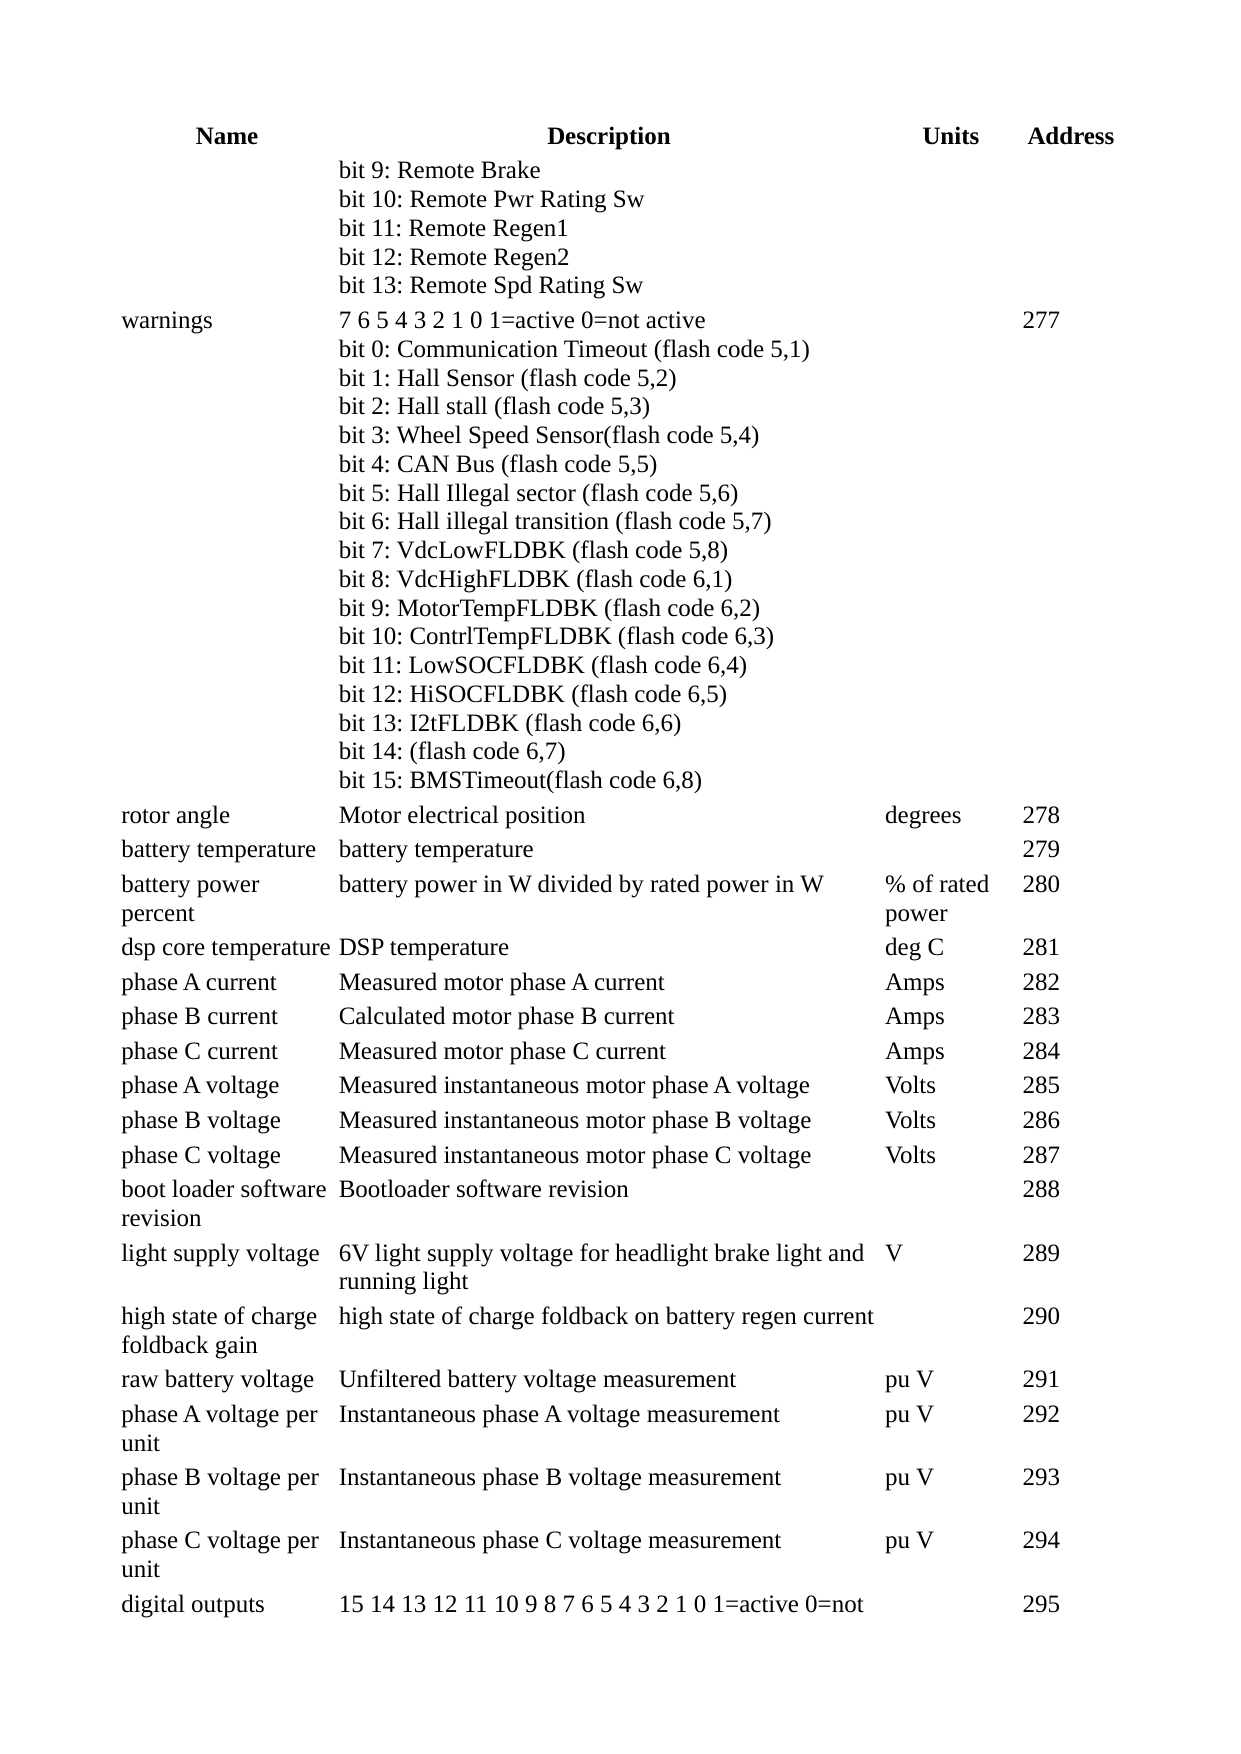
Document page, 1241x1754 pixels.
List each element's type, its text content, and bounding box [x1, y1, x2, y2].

table_cell Amps [882, 1033, 1019, 1068]
table_cell Amps [882, 964, 1019, 998]
table_cell pu V [882, 1459, 1019, 1523]
table_cell 286 [1020, 1102, 1122, 1137]
table_cell phase A current [118, 964, 336, 998]
table_cell [1020, 153, 1122, 302]
table_cell 289 [1020, 1235, 1122, 1298]
table_header Address [1020, 118, 1122, 153]
table_cell boot loader software revision [118, 1171, 336, 1235]
table_cell 288 [1020, 1171, 1122, 1235]
table_cell bit 9: Remote Brake bit 10: Remote Pwr Rating Sw bit 11: Remote Regen1 bit 12: Remote Regen2 bit 13: Remote Spd Rating Sw [336, 153, 882, 302]
table_cell 278 [1020, 797, 1122, 831]
table_cell phase B voltage [118, 1102, 336, 1137]
table_cell Measured motor phase C current [336, 1033, 882, 1068]
table_cell Unfiltered battery voltage measurement [336, 1361, 882, 1396]
table_header Description [336, 118, 882, 153]
table_cell Volts [882, 1137, 1019, 1171]
table_cell 287 [1020, 1137, 1122, 1171]
table_cell digital outputs [118, 1586, 336, 1621]
table_cell high state of charge foldback gain [118, 1298, 336, 1361]
table_header Units [882, 118, 1019, 153]
table_cell warnings [118, 302, 336, 797]
table_cell 277 [1020, 302, 1122, 797]
table_cell Instantaneous phase C voltage measurement [336, 1523, 882, 1586]
table_cell Measured instantaneous motor phase B voltage [336, 1102, 882, 1137]
table_cell battery power percent [118, 866, 336, 929]
table_cell [882, 831, 1019, 866]
table_cell rotor angle [118, 797, 336, 831]
table_cell [882, 1171, 1019, 1235]
table_cell Volts [882, 1068, 1019, 1102]
table_cell phase C current [118, 1033, 336, 1068]
table_cell 293 [1020, 1459, 1122, 1523]
table_cell battery power in W divided by rated power in W [336, 866, 882, 929]
table_cell deg C [882, 929, 1019, 964]
table_cell V [882, 1235, 1019, 1298]
table_cell Motor electrical position [336, 797, 882, 831]
table_cell 285 [1020, 1068, 1122, 1102]
table_cell light supply voltage [118, 1235, 336, 1298]
table_cell 290 [1020, 1298, 1122, 1361]
table_cell phase C voltage [118, 1137, 336, 1171]
table_cell [882, 302, 1019, 797]
table_cell DSP temperature [336, 929, 882, 964]
table_cell Instantaneous phase B voltage measurement [336, 1459, 882, 1523]
table_cell 283 [1020, 999, 1122, 1033]
table_cell [118, 153, 336, 302]
table_cell phase C voltage per unit [118, 1523, 336, 1586]
table_cell 7 6 5 4 3 2 1 0 1=active 0=not active bit 0: Communication Timeout (flash code 5,1) bit 1: Hall Sensor (flash code 5,2) bit 2: Hall stall (flash code 5,3) bit 3: Wheel Speed Sensor(flash code 5,4) bit 4: CAN Bus (flash code 5,5) bit 5: Hall Illegal sector (flash code 5,6) bit 6: Hall illegal transition (flash code 5,7) bit 7: VdcLowFLDBK (flash code 5,8) bit 8: VdcHighFLDBK (flash code 6,1) bit 9: MotorTempFLDBK (flash code 6,2) bit 10: ContrlTempFLDBK (flash code 6,3) bit 11: LowSOCFLDBK (flash code 6,4) bit 12: HiSOCFLDBK (flash code 6,5) bit 13: I2tFLDBK (flash code 6,6) bit 14: (flash code 6,7) bit 15: BMSTimeout(flash code 6,8) [336, 302, 882, 797]
table_cell 292 [1020, 1396, 1122, 1459]
table_cell 6V light supply voltage for headlight brake light and running light [336, 1235, 882, 1298]
table_cell pu V [882, 1361, 1019, 1396]
table_cell 294 [1020, 1523, 1122, 1586]
table_cell Instantaneous phase A voltage measurement [336, 1396, 882, 1459]
table_cell Measured motor phase A current [336, 964, 882, 998]
table_cell Volts [882, 1102, 1019, 1137]
table_cell 15 14 13 12 11 10 9 8 7 6 5 4 3 2 1 0 1=active 0=not [336, 1586, 882, 1621]
table_cell high state of charge foldback on battery regen current [336, 1298, 882, 1361]
table_cell 281 [1020, 929, 1122, 964]
table_cell [882, 1298, 1019, 1361]
table_cell 284 [1020, 1033, 1122, 1068]
table_cell % of rated power [882, 866, 1019, 929]
table_cell 295 [1020, 1586, 1122, 1621]
table_cell 279 [1020, 831, 1122, 866]
table_cell 291 [1020, 1361, 1122, 1396]
table_cell Measured instantaneous motor phase A voltage [336, 1068, 882, 1102]
table_cell pu V [882, 1396, 1019, 1459]
table_cell pu V [882, 1523, 1019, 1586]
table_cell battery temperature [336, 831, 882, 866]
table_cell Measured instantaneous motor phase C voltage [336, 1137, 882, 1171]
table_cell degrees [882, 797, 1019, 831]
table_cell 280 [1020, 866, 1122, 929]
table_cell Amps [882, 999, 1019, 1033]
table_cell phase A voltage per unit [118, 1396, 336, 1459]
table_cell battery temperature [118, 831, 336, 866]
table_cell Bootloader software revision [336, 1171, 882, 1235]
table_cell phase B current [118, 999, 336, 1033]
table_cell dsp core temperature [118, 929, 336, 964]
table_cell [882, 153, 1019, 302]
table_cell phase A voltage [118, 1068, 336, 1102]
table_cell phase B voltage per unit [118, 1459, 336, 1523]
table_cell [882, 1586, 1019, 1621]
table_cell 282 [1020, 964, 1122, 998]
table_cell Calculated motor phase B current [336, 999, 882, 1033]
table_header Name [118, 118, 336, 153]
table_cell raw battery voltage [118, 1361, 336, 1396]
